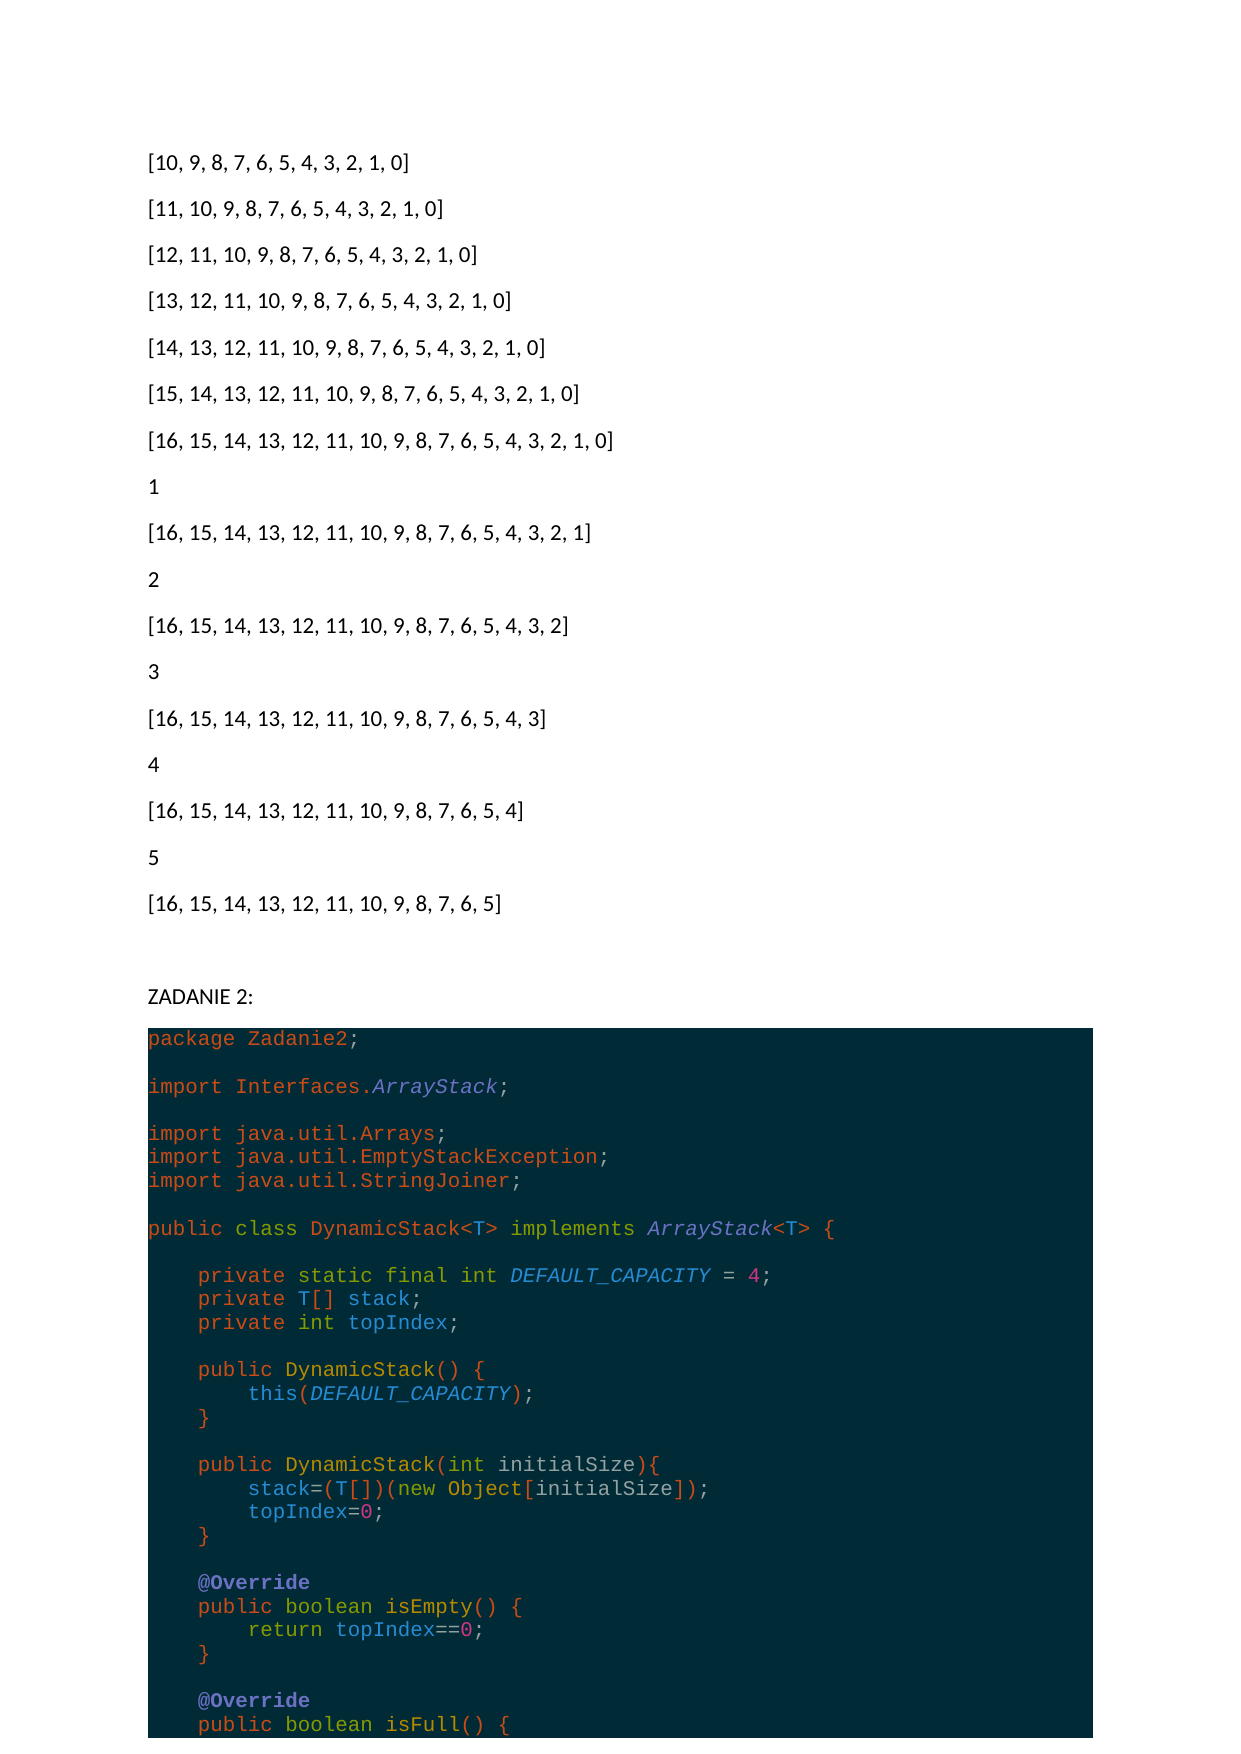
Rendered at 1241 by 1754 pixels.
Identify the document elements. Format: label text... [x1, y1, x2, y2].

text [11, 10, 9, 8, 7, 6, 5, 4, 3, 2, 1, 0] [148, 194, 1093, 222]
text ZADANIE 2: [148, 982, 1093, 1010]
text [16, 15, 14, 13, 12, 11, 10, 9, 8, 7, 6, 5, 4] [148, 797, 1093, 824]
text [12, 11, 10, 9, 8, 7, 6, 5, 4, 3, 2, 1, 0] [148, 240, 1093, 268]
text [16, 15, 14, 13, 12, 11, 10, 9, 8, 7, 6, 5] [148, 889, 1093, 917]
text 5 [148, 843, 1093, 871]
text [16, 15, 14, 13, 12, 11, 10, 9, 8, 7, 6, 5, 4, 3] [148, 704, 1093, 732]
text [16, 15, 14, 13, 12, 11, 10, 9, 8, 7, 6, 5, 4, 3, 2, 1] [148, 518, 1093, 546]
text [15, 14, 13, 12, 11, 10, 9, 8, 7, 6, 5, 4, 3, 2, 1, 0] [148, 379, 1093, 407]
text [16, 15, 14, 13, 12, 11, 10, 9, 8, 7, 6, 5, 4, 3, 2] [148, 611, 1093, 639]
text [16, 15, 14, 13, 12, 11, 10, 9, 8, 7, 6, 5, 4, 3, 2, 1, 0] [148, 426, 1093, 454]
text [13, 12, 11, 10, 9, 8, 7, 6, 5, 4, 3, 2, 1, 0] [148, 287, 1093, 315]
text 1 [148, 472, 1093, 500]
text [10, 9, 8, 7, 6, 5, 4, 3, 2, 1, 0] [148, 148, 1093, 176]
text package Zadanie2; import Interfaces.ArrayStack; import java.util.Arrays; import java.util.EmptyStackException; import java.util.StringJoiner; public class DynamicStack<T> implements ArrayStack<T> { private static final int DEFAULT_CAPACITY = 4; private T[] stack; private int topIndex; public DynamicStack() { this(DEFAULT_CAPACITY); } public DynamicStack(int initialSize){ stack=(T[])(new Object[initialSize]); topIndex=0; } @Override public boolean isEmpty() { return topIndex==0; } @Override public boolean isFull() { [148, 1028, 1093, 1738]
text 2 [148, 565, 1093, 593]
text [14, 13, 12, 11, 10, 9, 8, 7, 6, 5, 4, 3, 2, 1, 0] [148, 333, 1093, 361]
text 3 [148, 657, 1093, 686]
text 4 [148, 750, 1093, 778]
